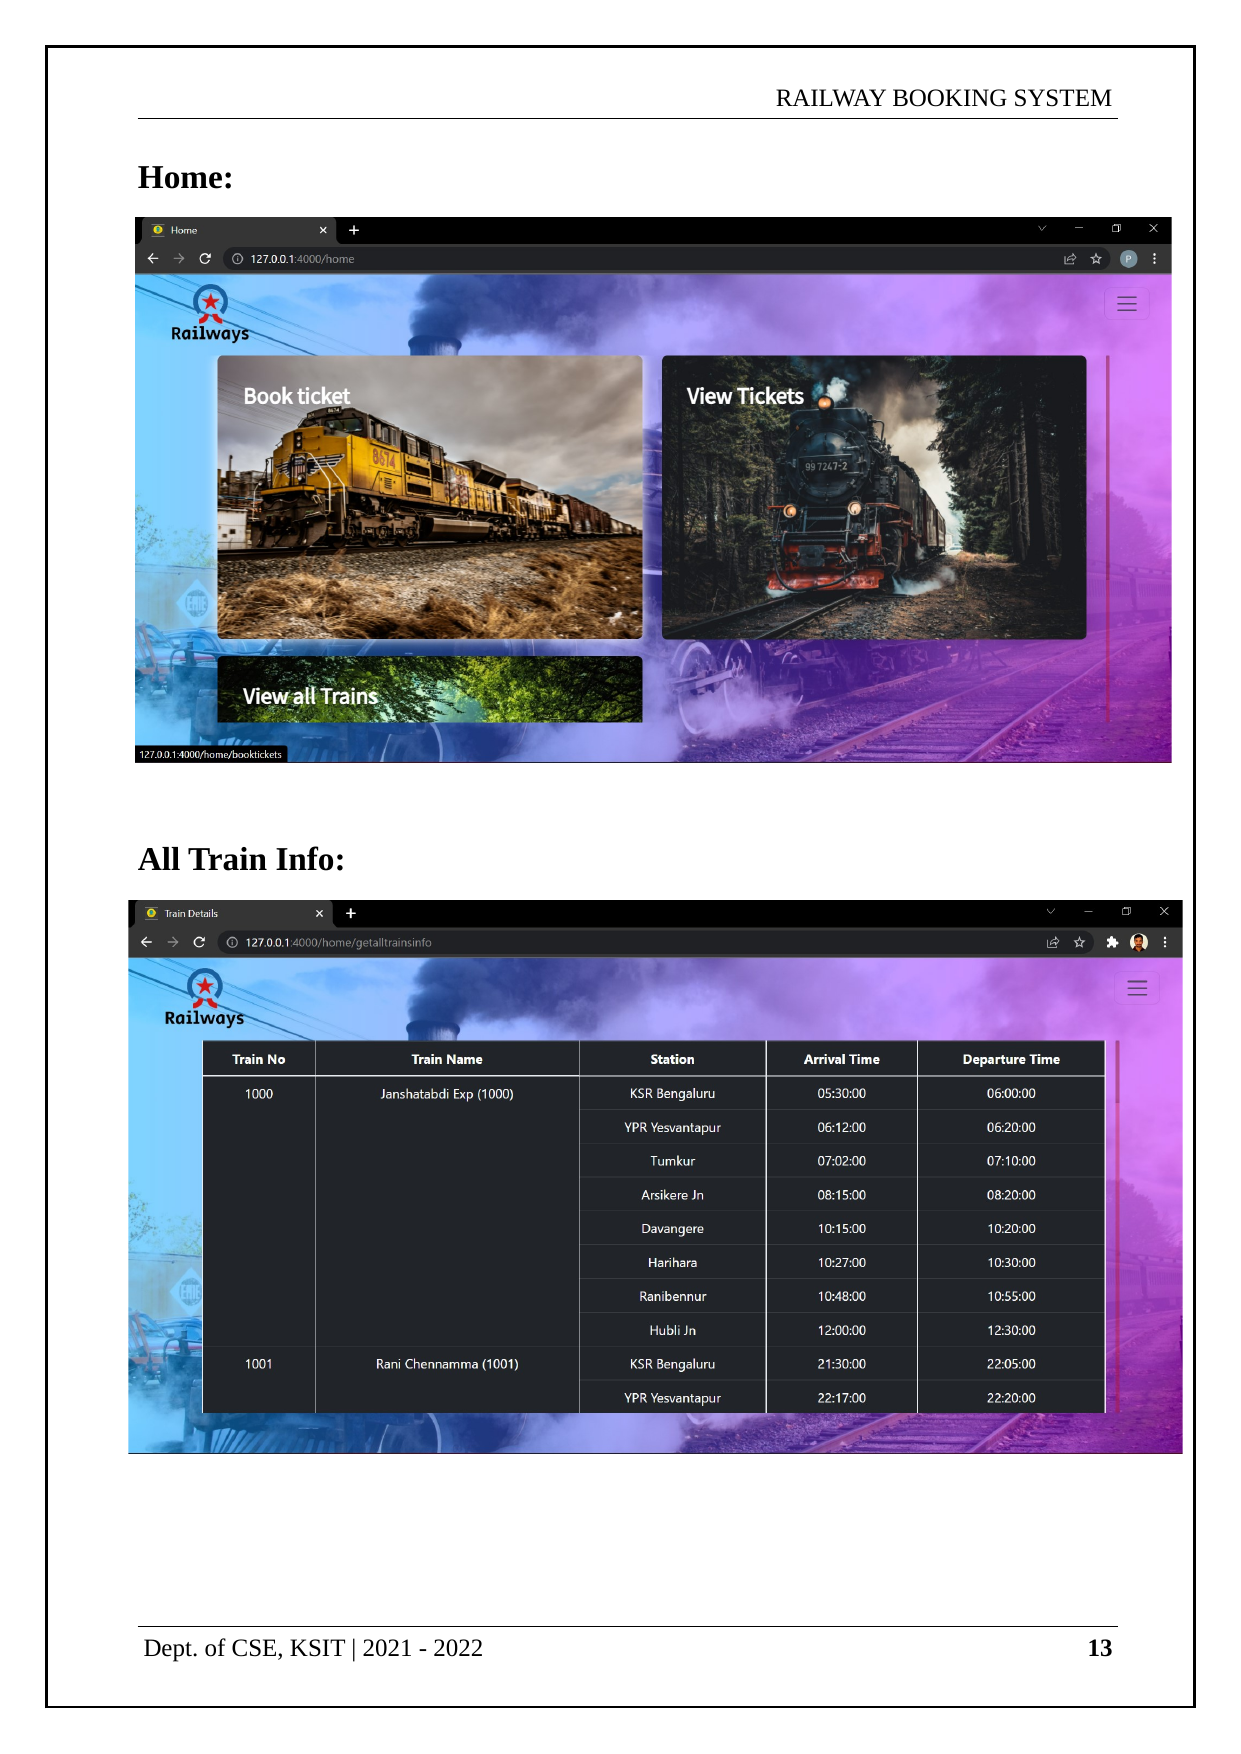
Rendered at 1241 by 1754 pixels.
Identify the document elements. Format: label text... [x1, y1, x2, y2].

table_header RAILWAY BOOKING SYSTEM [138, 78, 1118, 118]
text Home: [138, 157, 1118, 196]
table_header Dept. of CSE, KSIT | 2021 - 2022 [138, 1627, 628, 1667]
picture [135, 217, 1172, 763]
text All Train Info: [138, 839, 1118, 878]
picture [128, 900, 1183, 1454]
table_header 13 [628, 1627, 1118, 1667]
